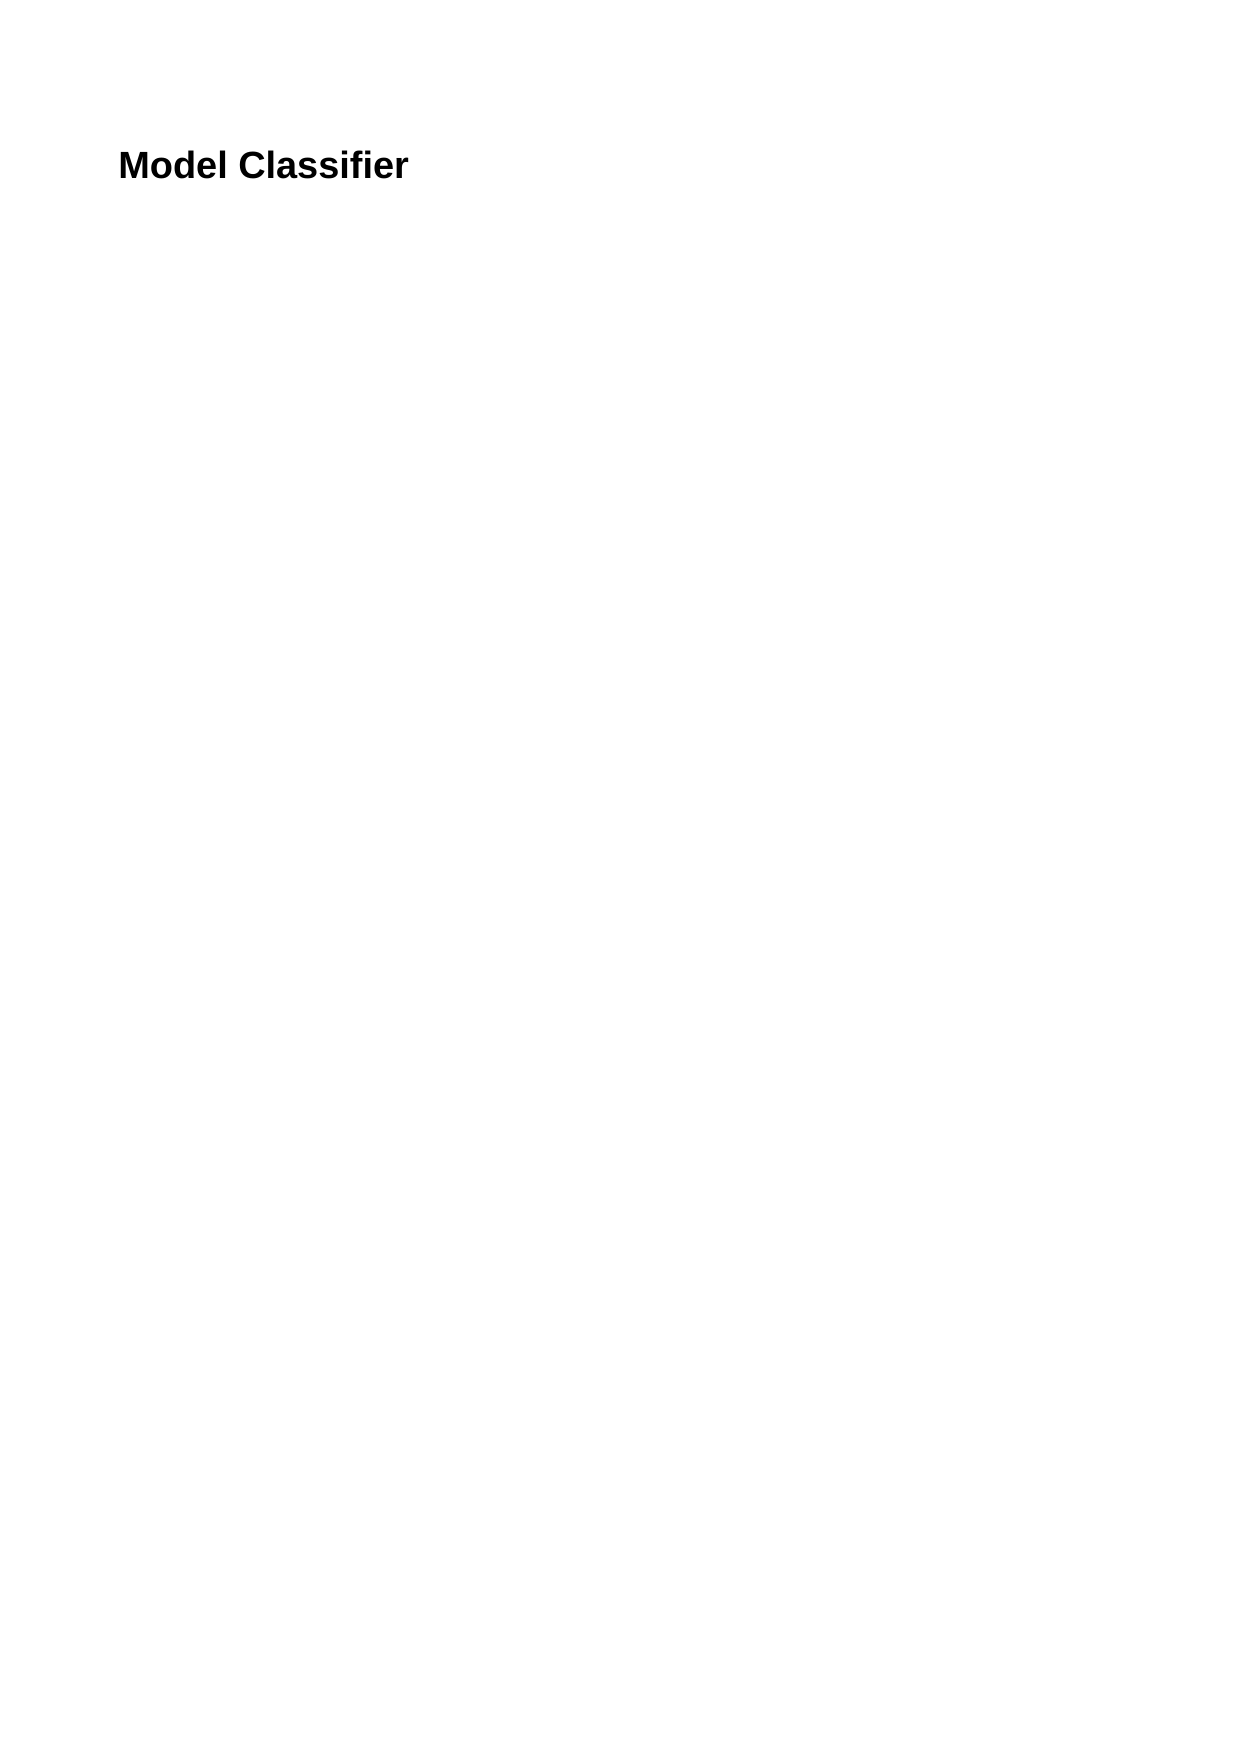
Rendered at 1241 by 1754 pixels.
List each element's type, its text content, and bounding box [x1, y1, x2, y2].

subtitle Model Classifier [118, 143, 1122, 187]
